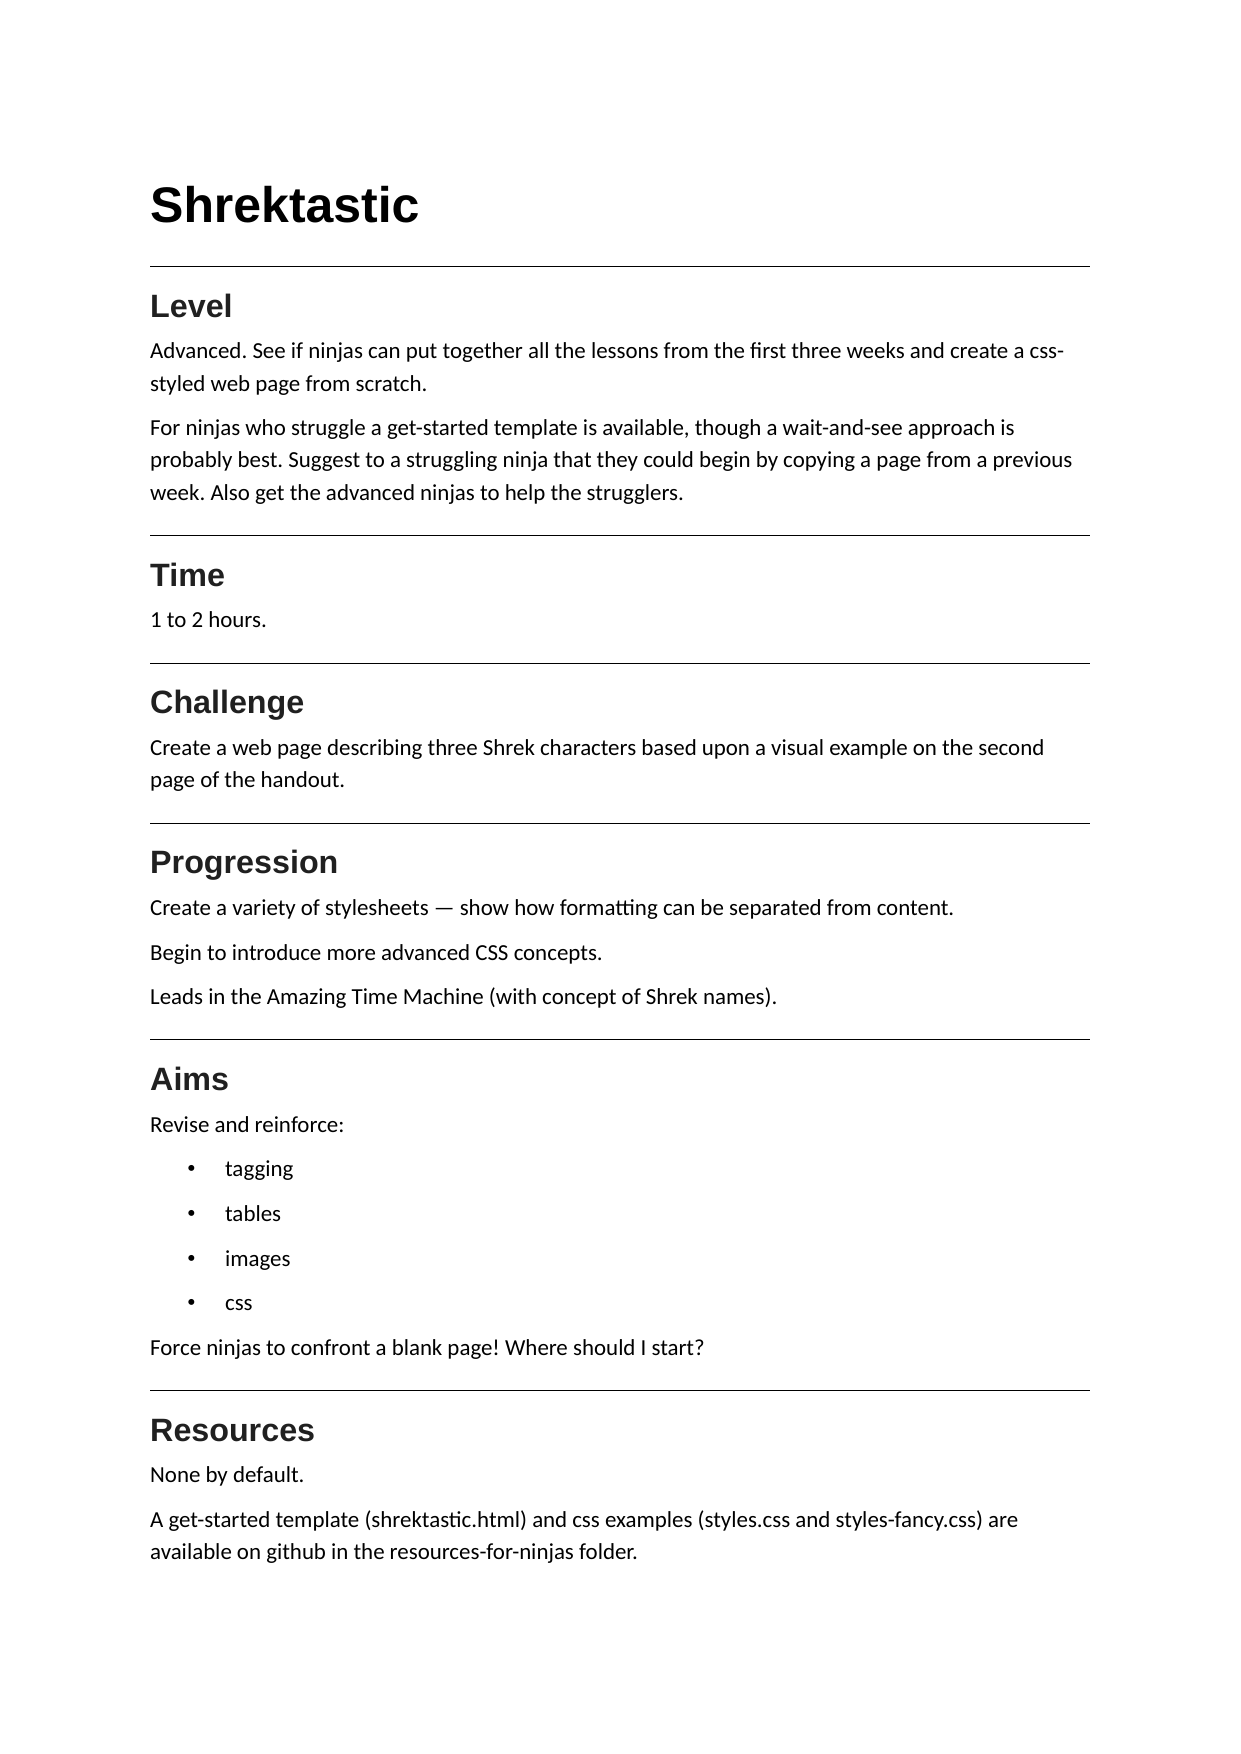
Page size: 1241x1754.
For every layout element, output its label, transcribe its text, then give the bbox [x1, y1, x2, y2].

subtitle Progression [150, 824, 1090, 881]
text Revise and reinforce: [150, 1110, 1090, 1138]
subtitle Aims [150, 1040, 1090, 1097]
text A get-started template (shrektastic.html) and css examples (styles.css and styles-fancy.css) are available on github in the resources-for-ninjas folder. [150, 1505, 1090, 1565]
subtitle Shrektastic [150, 175, 1090, 232]
subtitle Time [150, 536, 1090, 593]
text For ninjas who struggle a get-started template is available, though a wait-and-see approach is probably best. Suggest to a struggling ninja that they could begin by copying a page from a previous week. Also get the advanced ninjas to help the strugglers. [150, 413, 1090, 506]
subtitle Challenge [150, 664, 1090, 721]
text Create a variety of stylesheets — show how formatting can be separated from content. [150, 893, 1090, 921]
text Leads in the Amazing Time Machine (with concept of Shrek names). [150, 982, 1090, 1010]
text Create a web page describing three Shrek characters based upon a visual example on the second page of the handout. [150, 733, 1090, 793]
subtitle Level [150, 267, 1090, 324]
text Begin to introduce more advanced CSS concepts. [150, 938, 1090, 966]
text Force ninjas to confront a blank page! Where should I start? [150, 1333, 1090, 1361]
text Advanced. See if ninjas can put together all the lessons from the first three weeks and create a css-styled web page from scratch. [150, 337, 1090, 397]
subtitle Resources [150, 1391, 1090, 1448]
list tables [187, 1199, 1090, 1227]
list tagging [187, 1154, 1090, 1182]
text 1 to 2 hours. [150, 605, 1090, 633]
text None by default. [150, 1461, 1090, 1488]
list images [187, 1244, 1090, 1272]
list css [187, 1288, 1090, 1316]
